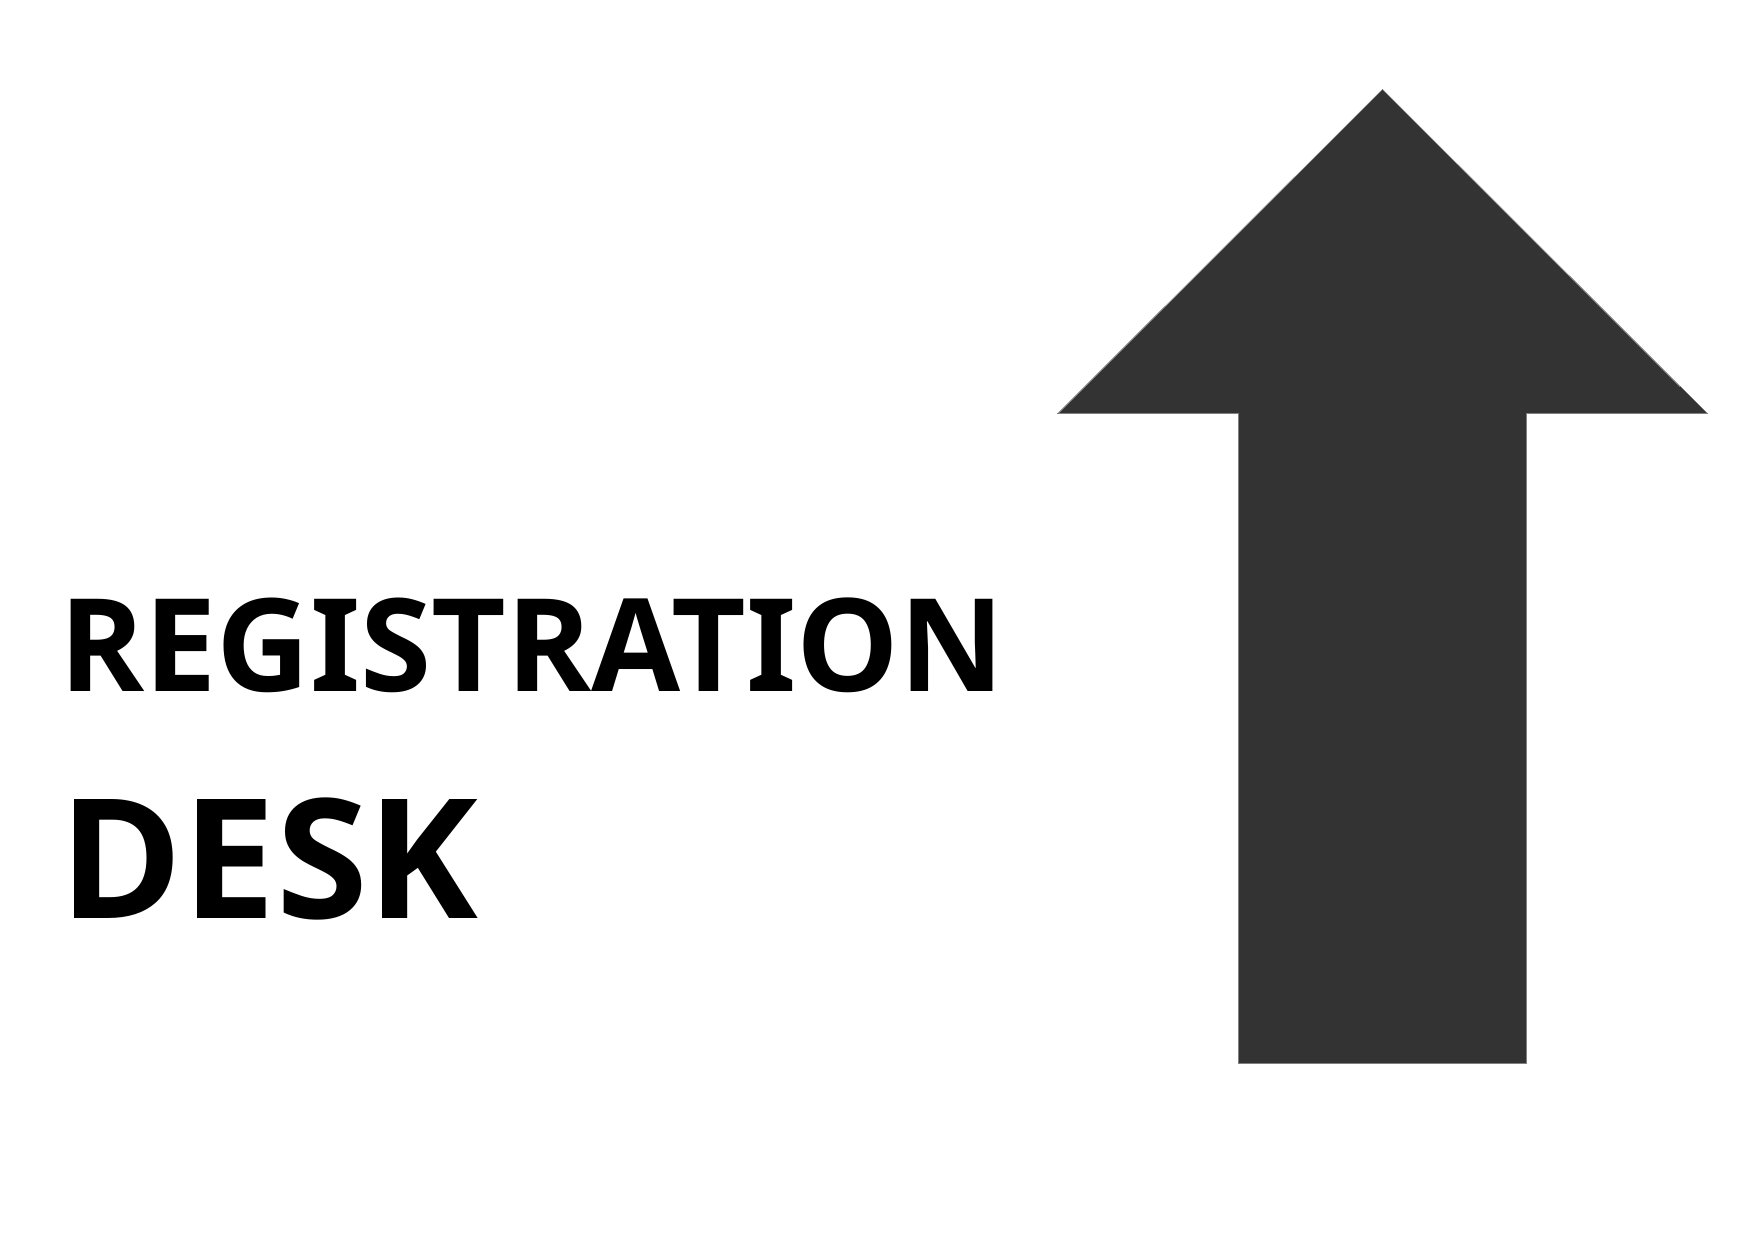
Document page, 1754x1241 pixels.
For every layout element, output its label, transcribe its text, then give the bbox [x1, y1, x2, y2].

text [1527, 513, 1695, 967]
text REGISTRATION DESK [59, 513, 1238, 967]
